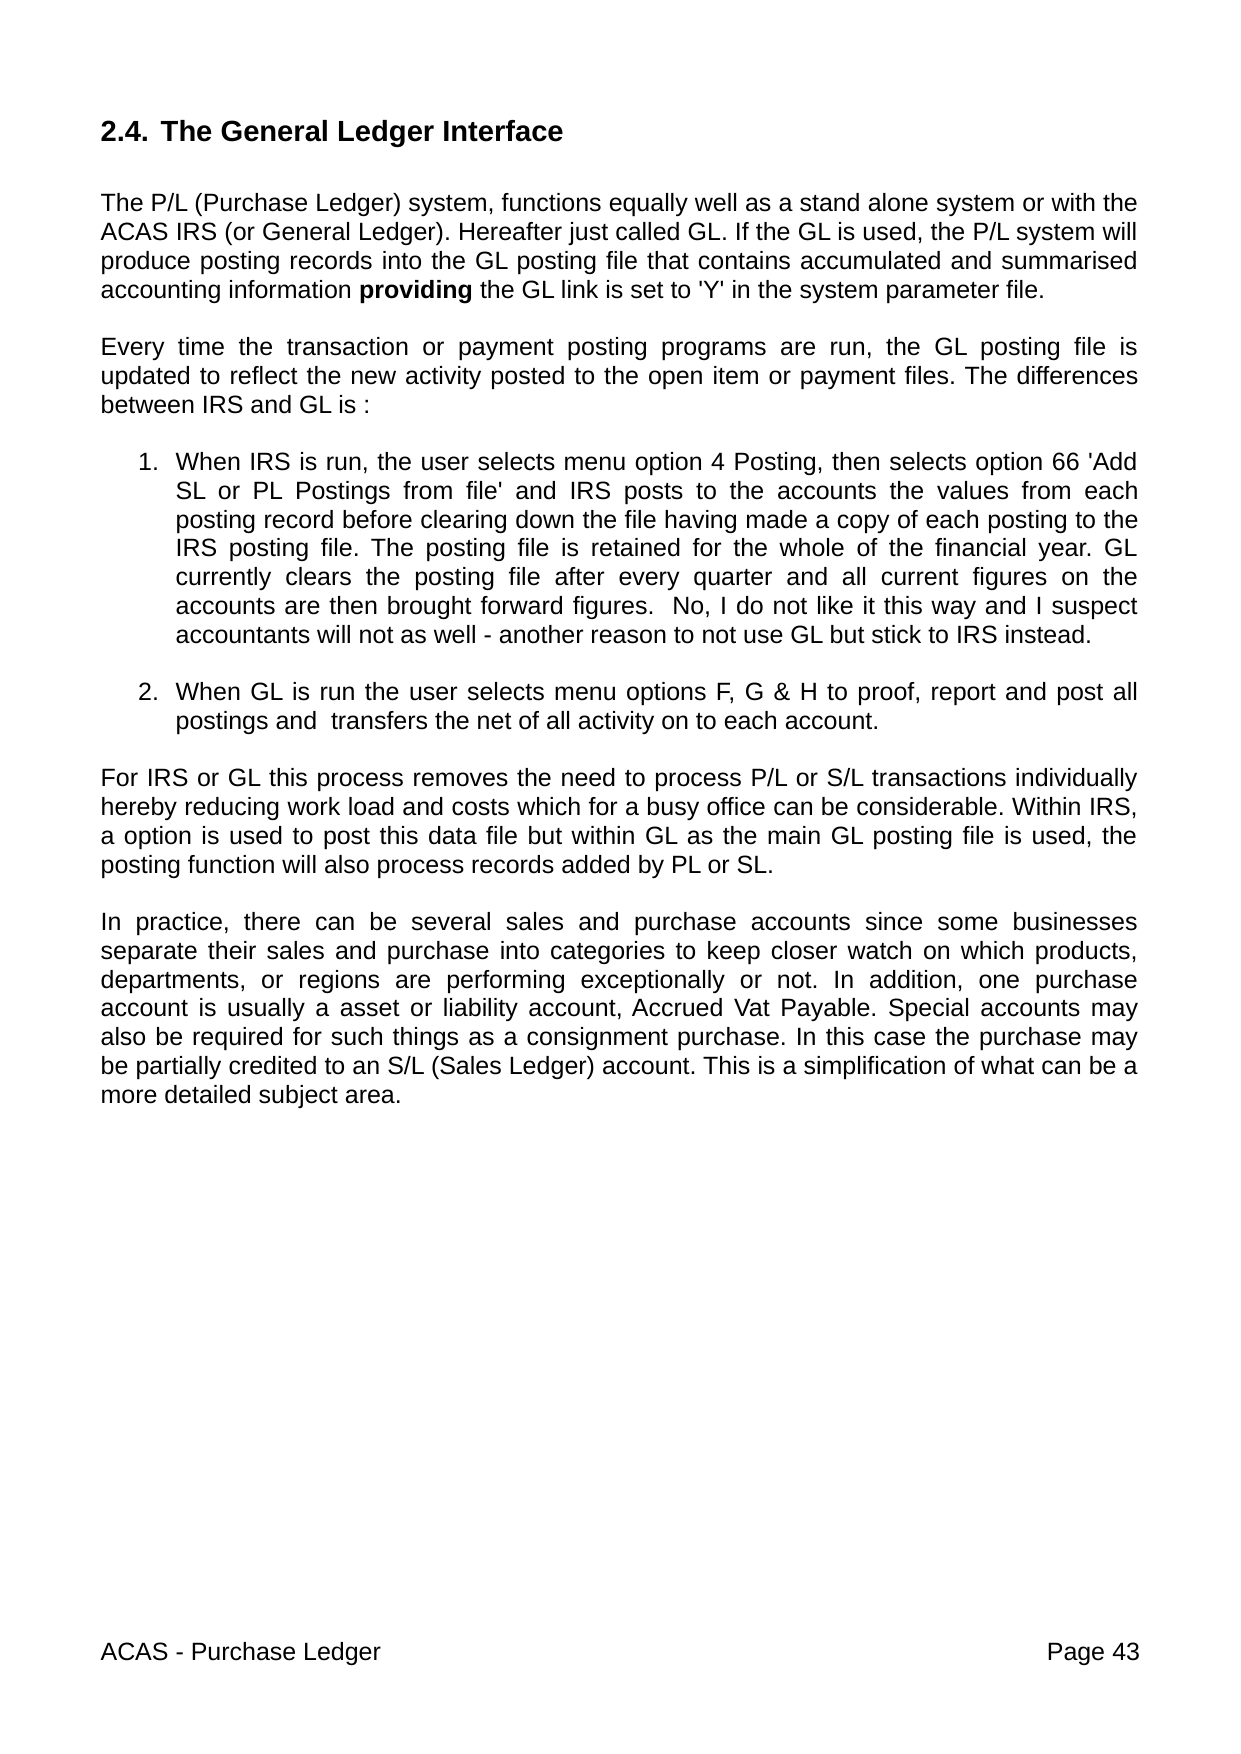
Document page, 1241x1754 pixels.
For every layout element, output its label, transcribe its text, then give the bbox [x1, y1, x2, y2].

subtitle The General Ledger Interface [100, 113, 1140, 147]
list When GL is run the user selects menu options F, G & H to proof, report and post all postings and transfers the net of all activity on to each account. [138, 677, 1140, 734]
text In practice, there can be several sales and purchase accounts since some businesses separate their sales and purchase into categories to keep closer watch on which products, departments, or regions are performing exceptionally or not. In addition, one purchase account is usually a asset or liability account, Accrued Vat Payable. Special accounts may also be required for such things as a consignment purchase. In this case the purchase may be partially credited to an S/L (Sales Ledger) account. This is a simplification of what can be a more detailed subject area. [100, 907, 1140, 1108]
text Every time the transaction or payment posting programs are run, the GL posting file is updated to reflect the new activity posted to the open item or payment files. The differences between IRS and GL is : [100, 332, 1140, 418]
text For IRS or GL this process removes the need to process P/L or S/L transactions individually hereby reducing work load and costs which for a busy office can be considerable. Within IRS, a option is used to post this data file but within GL as the main GL posting file is used, the posting function will also process records added by PL or SL. [100, 763, 1140, 878]
list When IRS is run, the user selects menu option 4 Posting, then selects option 66 'Add SL or PL Postings from file' and IRS posts to the accounts the values from each posting record before clearing down the file having made a copy of each posting to the IRS posting file. The posting file is retained for the whole of the financial year. GL currently clears the posting file after every quarter and all current figures on the accounts are then brought forward figures. No, I do not like it this way and I suspect accountants will not as well - another reason to not use GL but stick to IRS instead. [138, 447, 1140, 648]
text The P/L (Purchase Ledger) system, functions equally well as a stand alone system or with the ACAS IRS (or General Ledger). Hereafter just called GL. If the GL is used, the P/L system will produce posting records into the GL posting file that contains accumulated and summarised accounting information providing the GL link is set to 'Y' in the system parameter file. [100, 188, 1140, 303]
